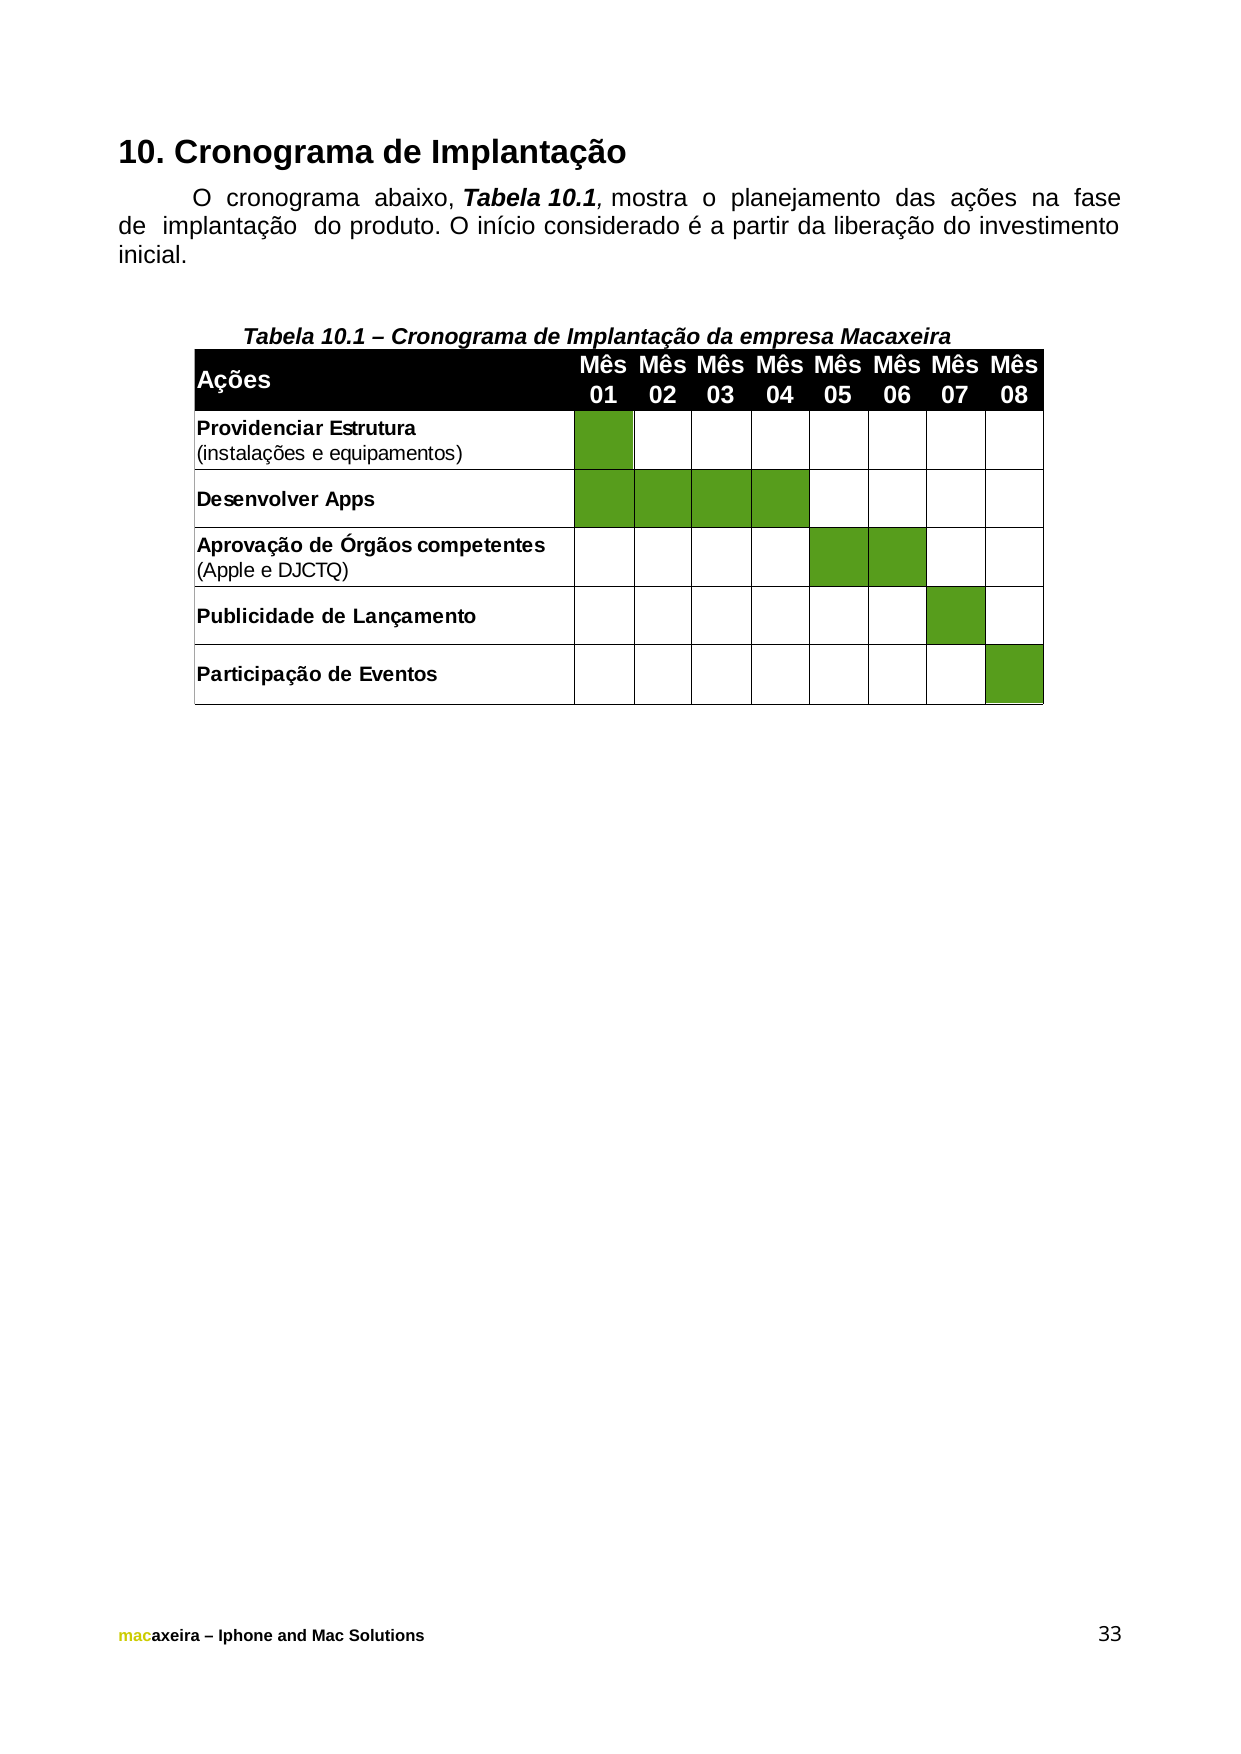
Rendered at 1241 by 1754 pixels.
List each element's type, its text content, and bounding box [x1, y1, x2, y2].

text O cronograma abaixo, Tabela 10.1, mostra o planejamento das ações na fase de implantação do produto. O início considerado é a partir da liberação do investimento inicial. [118, 183, 1122, 269]
text Tabela 10.1 – Cronograma de Implantação da empresa Macaxeira [44, 323, 1122, 349]
subtitle 10. Cronograma de Implantação [118, 131, 1122, 170]
